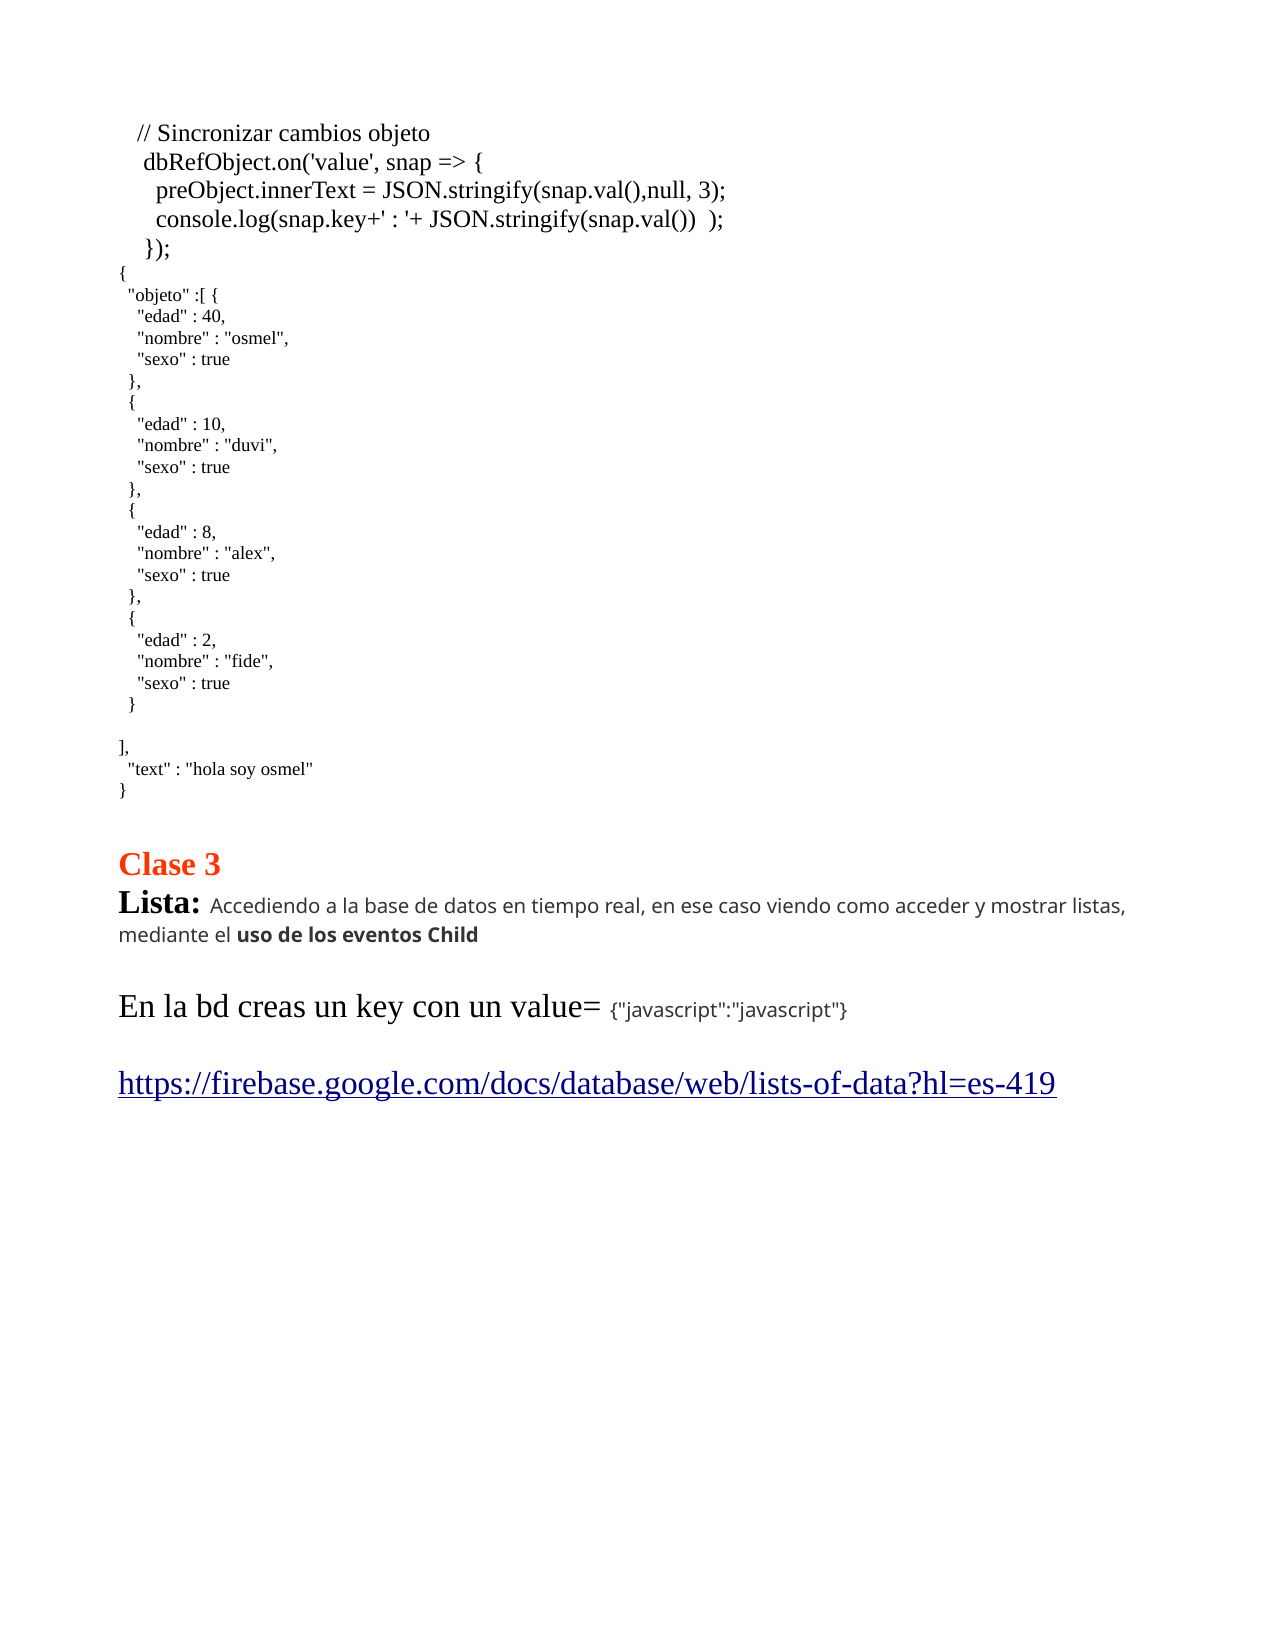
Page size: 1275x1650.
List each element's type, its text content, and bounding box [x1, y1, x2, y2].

text "edad" : 10, [118, 413, 1157, 434]
text ], [118, 736, 1157, 758]
text En la bd creas un key con un value= {"javascript":"javascript"} [118, 987, 1157, 1025]
text } [118, 779, 1157, 801]
text "text" : "hola soy osmel" [118, 758, 1157, 779]
text preObject.innerText = JSON.stringify(snap.val(),null, 3); [118, 176, 1157, 204]
text { [118, 499, 1157, 521]
text }, [118, 370, 1157, 391]
text { [118, 607, 1157, 628]
text Lista: Accediendo a la base de datos en tiempo real, en ese caso viendo como acceder y mostrar listas, mediante el uso de los eventos Child [118, 882, 1157, 948]
text "edad" : 40, [118, 305, 1157, 327]
text "nombre" : "duvi", [118, 434, 1157, 456]
text } [118, 693, 1157, 715]
text https://firebase.google.com/docs/database/web/lists-of-data?hl=es-419 [118, 1063, 1157, 1102]
text "sexo" : true [118, 456, 1157, 477]
text "sexo" : true [118, 564, 1157, 585]
text }, [118, 585, 1157, 607]
text "nombre" : "alex", [118, 542, 1157, 564]
text }); [118, 233, 1157, 262]
text "sexo" : true [118, 672, 1157, 693]
text "edad" : 2, [118, 628, 1157, 650]
text Clase 3 [118, 844, 1157, 882]
text "edad" : 8, [118, 521, 1157, 542]
text "objeto" :[ { [118, 283, 1157, 305]
text console.log(snap.key+' : '+ JSON.stringify(snap.val()) ); [118, 204, 1157, 233]
text }, [118, 477, 1157, 499]
text "nombre" : "osmel", [118, 327, 1157, 348]
text // Sincronizar cambios objeto [118, 118, 1157, 147]
text "nombre" : "fide", [118, 650, 1157, 672]
text { [118, 391, 1157, 413]
text "sexo" : true [118, 348, 1157, 370]
text dbRefObject.on('value', snap => { [118, 147, 1157, 176]
text { [118, 262, 1157, 283]
